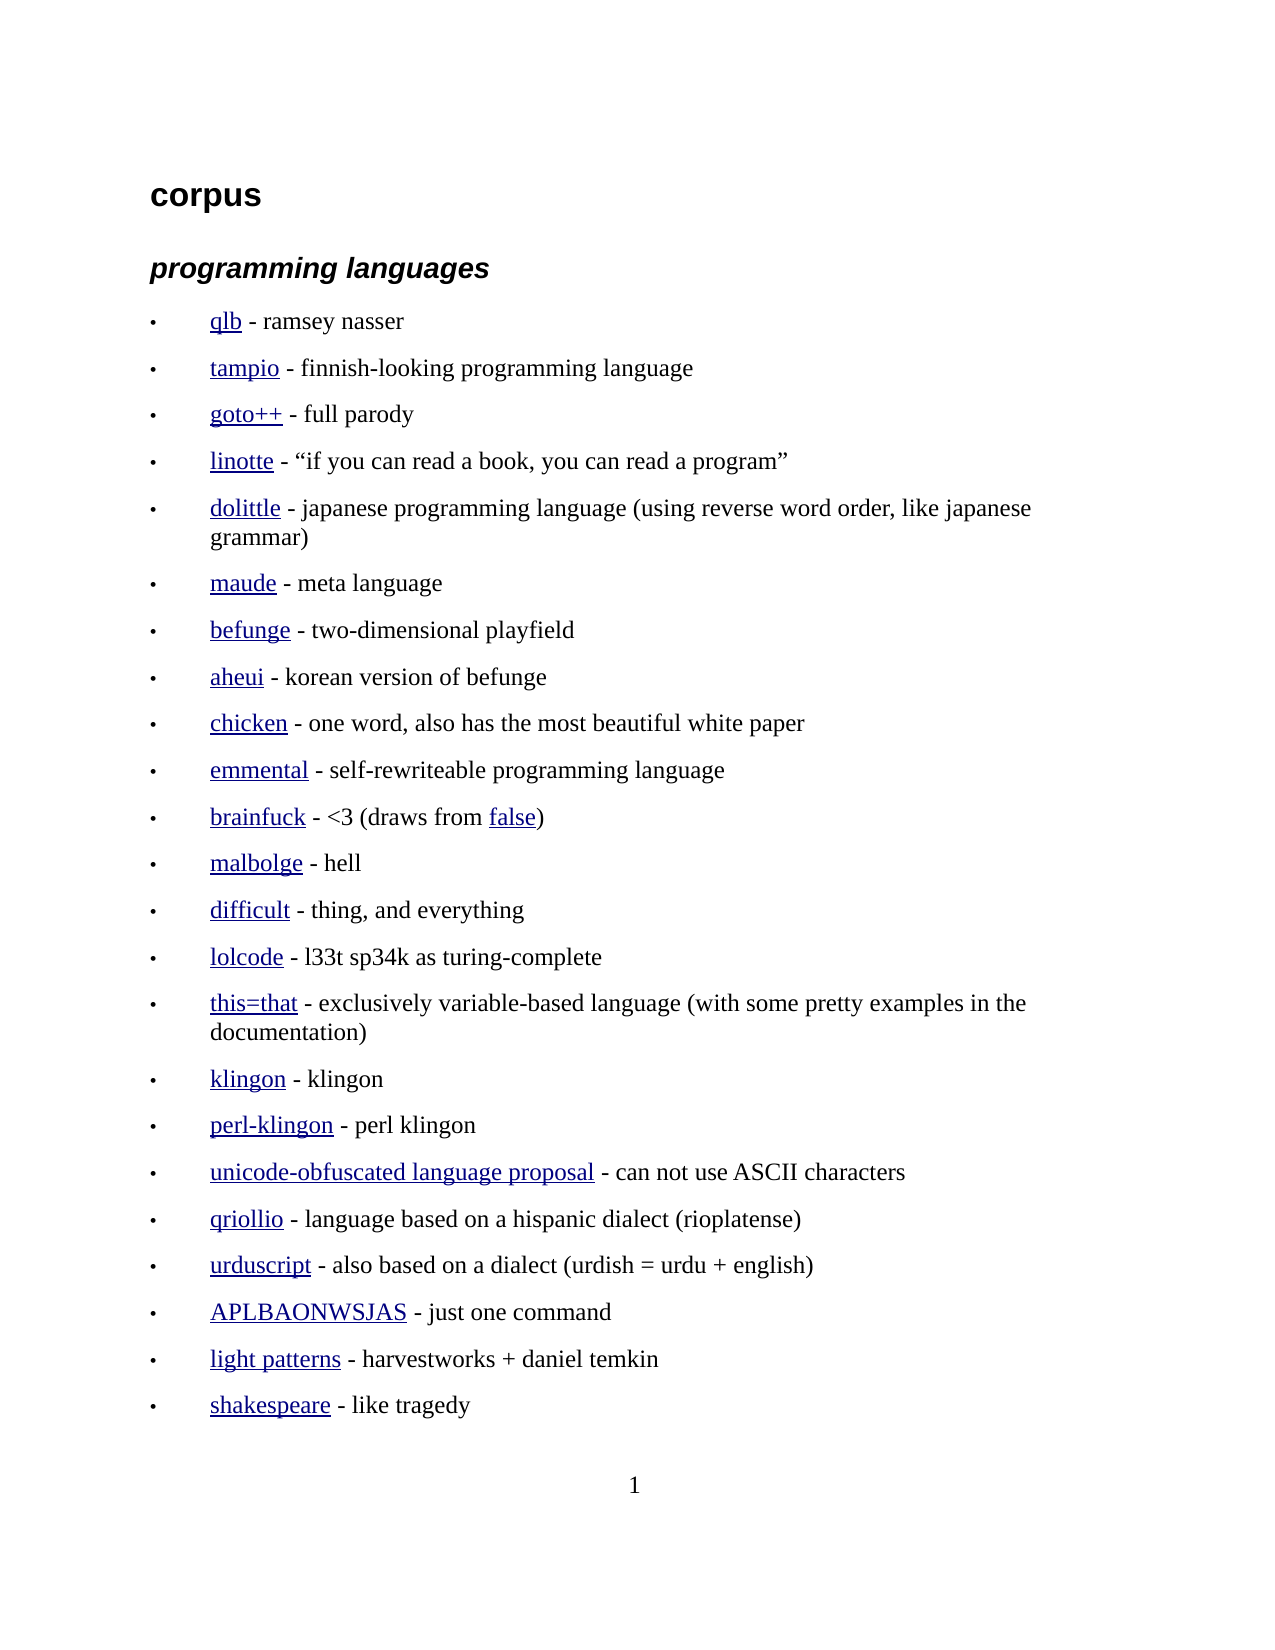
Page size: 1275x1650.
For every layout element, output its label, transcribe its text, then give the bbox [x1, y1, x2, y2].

list qriollio - language based on a hispanic dialect (rioplatense) [150, 1204, 1125, 1232]
list APLBAONWSJAS - just one command [150, 1297, 1125, 1326]
list linotte - “if you can read a book, you can read a program” [150, 446, 1125, 475]
list tampio - finnish-looking programming language [150, 353, 1125, 382]
list brainfuck - <3 (draws from false) [150, 802, 1125, 830]
list goto++ - full parody [150, 399, 1125, 428]
list malbolge - hell [150, 848, 1125, 877]
list aheui - korean version of befunge [150, 662, 1125, 690]
list klingon - klingon [150, 1064, 1125, 1092]
list this=that - exclusively variable-based language (with some pretty examples in the documentation) [150, 988, 1125, 1046]
list shakespeare - like tragedy [150, 1390, 1125, 1419]
list chicken - one word, also has the most beautiful white paper [150, 708, 1125, 737]
list qlb - ramsey nasser [150, 306, 1125, 335]
subtitle corpus [150, 175, 1125, 214]
list emmental - self-rewriteable programming language [150, 755, 1125, 784]
subtitle programming languages [150, 251, 1125, 285]
list befunge - two-dimensional playfield [150, 615, 1125, 644]
list urduscript - also based on a dialect (urdish = urdu + english) [150, 1250, 1125, 1279]
list difficult - thing, and everything [150, 895, 1125, 924]
list maude - meta language [150, 568, 1125, 597]
list perl-klingon - perl klingon [150, 1110, 1125, 1139]
list lolcode - l33t sp34k as turing-complete [150, 942, 1125, 970]
list unicode-obfuscated language proposal - can not use ASCII characters [150, 1157, 1125, 1186]
list light patterns - harvestworks + daniel temkin [150, 1344, 1125, 1372]
list dolittle - japanese programming language (using reverse word order, like japanese grammar) [150, 493, 1125, 550]
